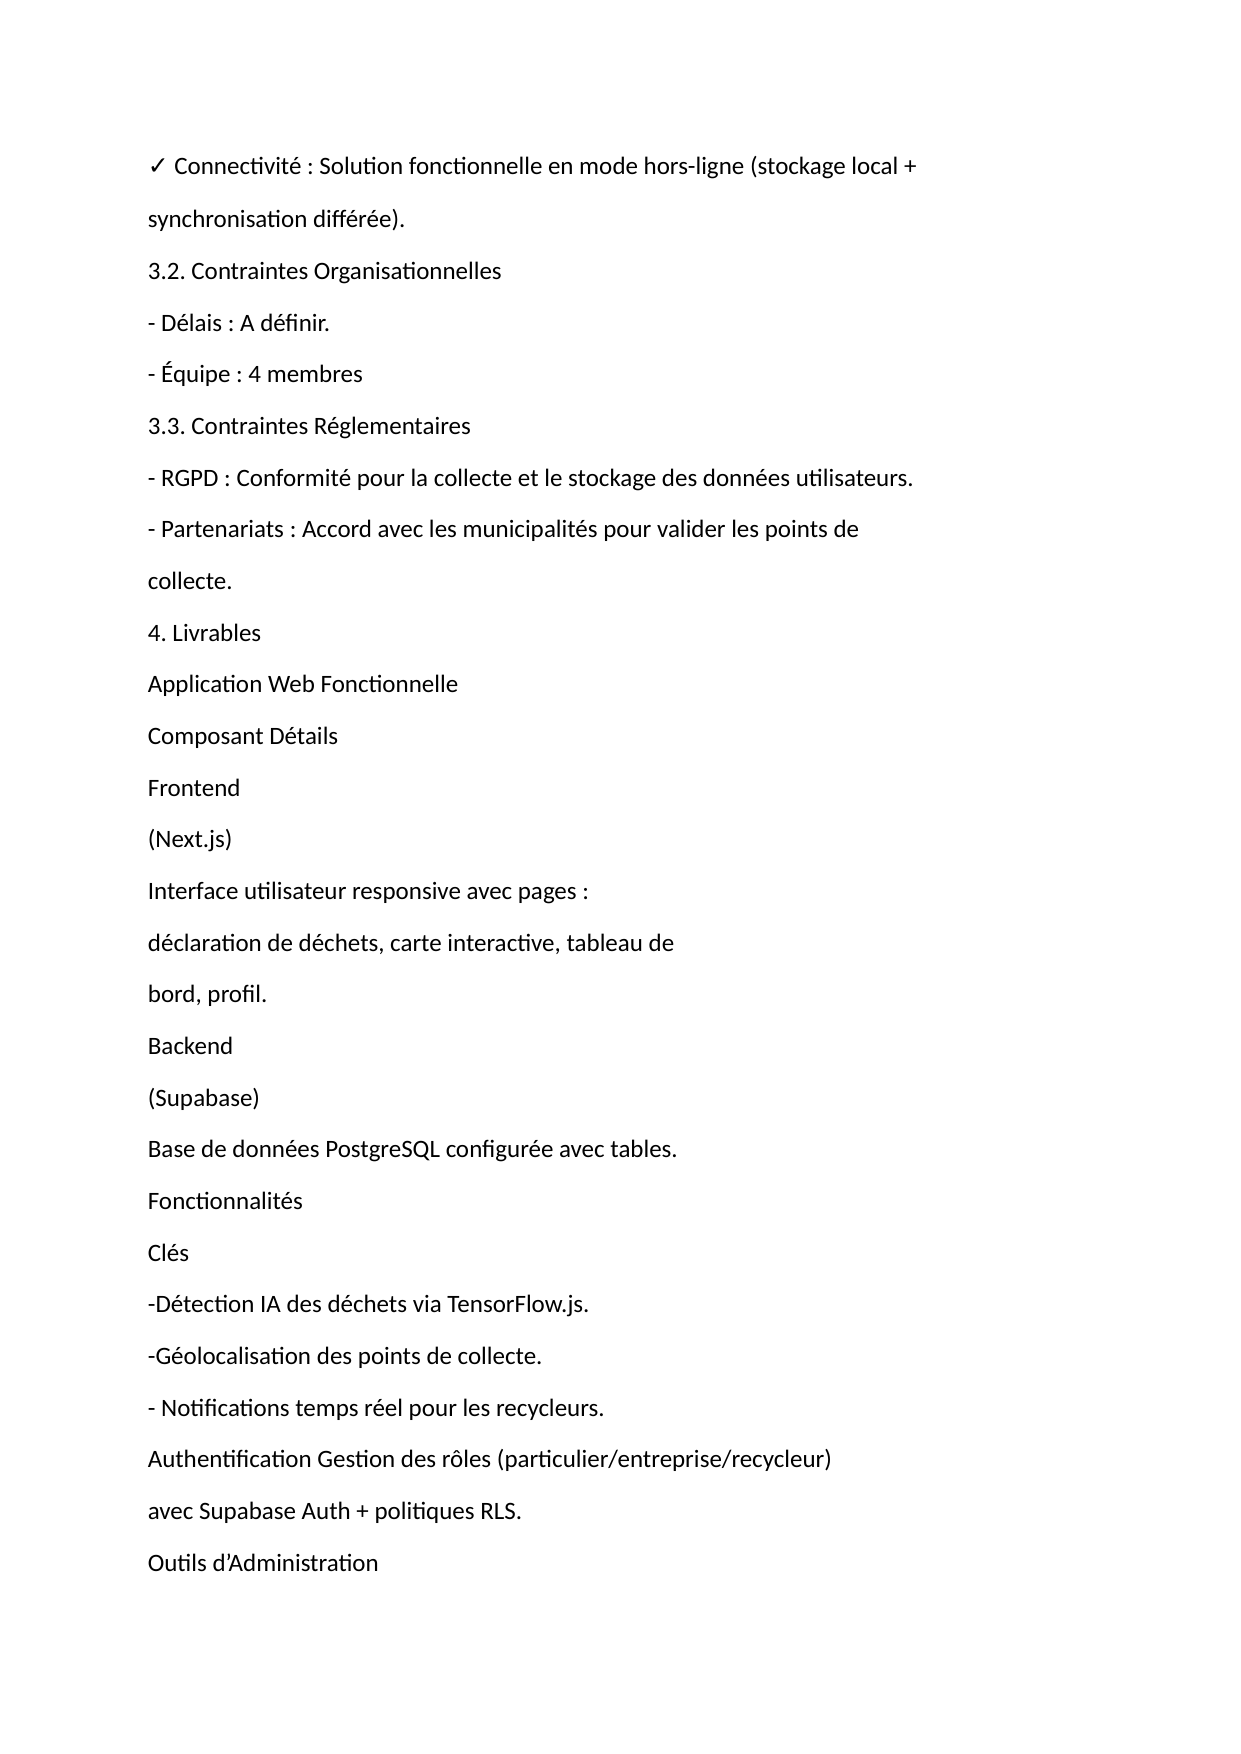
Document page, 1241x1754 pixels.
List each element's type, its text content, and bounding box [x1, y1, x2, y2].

text Interface utilisateur responsive avec pages : [148, 875, 1093, 906]
text (Next.js) [148, 823, 1093, 854]
text - RGPD : Conformité pour la collecte et le stockage des données utilisateurs. [148, 462, 1093, 492]
text collecte. [148, 565, 1093, 596]
text 3.2. Contraintes Organisationnelles [148, 255, 1093, 286]
text -Détection IA des déchets via TensorFlow.js. [148, 1288, 1093, 1319]
text (Supabase) [148, 1082, 1093, 1112]
text Backend [148, 1030, 1093, 1061]
text Outils d’Administration [148, 1547, 1093, 1577]
text avec Supabase Auth + politiques RLS. [148, 1495, 1093, 1526]
text Authentification Gestion des rôles (particulier/entreprise/recycleur) [148, 1443, 1093, 1474]
text bord, profil. [148, 978, 1093, 1009]
text déclaration de déchets, carte interactive, tableau de [148, 927, 1093, 957]
text - Délais : A définir. [148, 307, 1093, 337]
text 3.3. Contraintes Réglementaires [148, 410, 1093, 441]
text -Géolocalisation des points de collecte. [148, 1340, 1093, 1371]
text - Partenariats : Accord avec les municipalités pour valider les points de [148, 513, 1093, 544]
text Clés [148, 1237, 1093, 1267]
text - Notifications temps réel pour les recycleurs. [148, 1392, 1093, 1422]
text Application Web Fonctionnelle [148, 668, 1093, 699]
text synchronisation différée). [148, 203, 1093, 234]
text Composant Détails [148, 720, 1093, 751]
text 4. Livrables [148, 617, 1093, 647]
text ✓ Connectivité : Solution fonctionnelle en mode hors-ligne (stockage local + [148, 148, 1093, 182]
text Fonctionnalités [148, 1185, 1093, 1216]
text Frontend [148, 772, 1093, 802]
text - Équipe : 4 membres [148, 358, 1093, 389]
text Base de données PostgreSQL configurée avec tables. [148, 1133, 1093, 1164]
